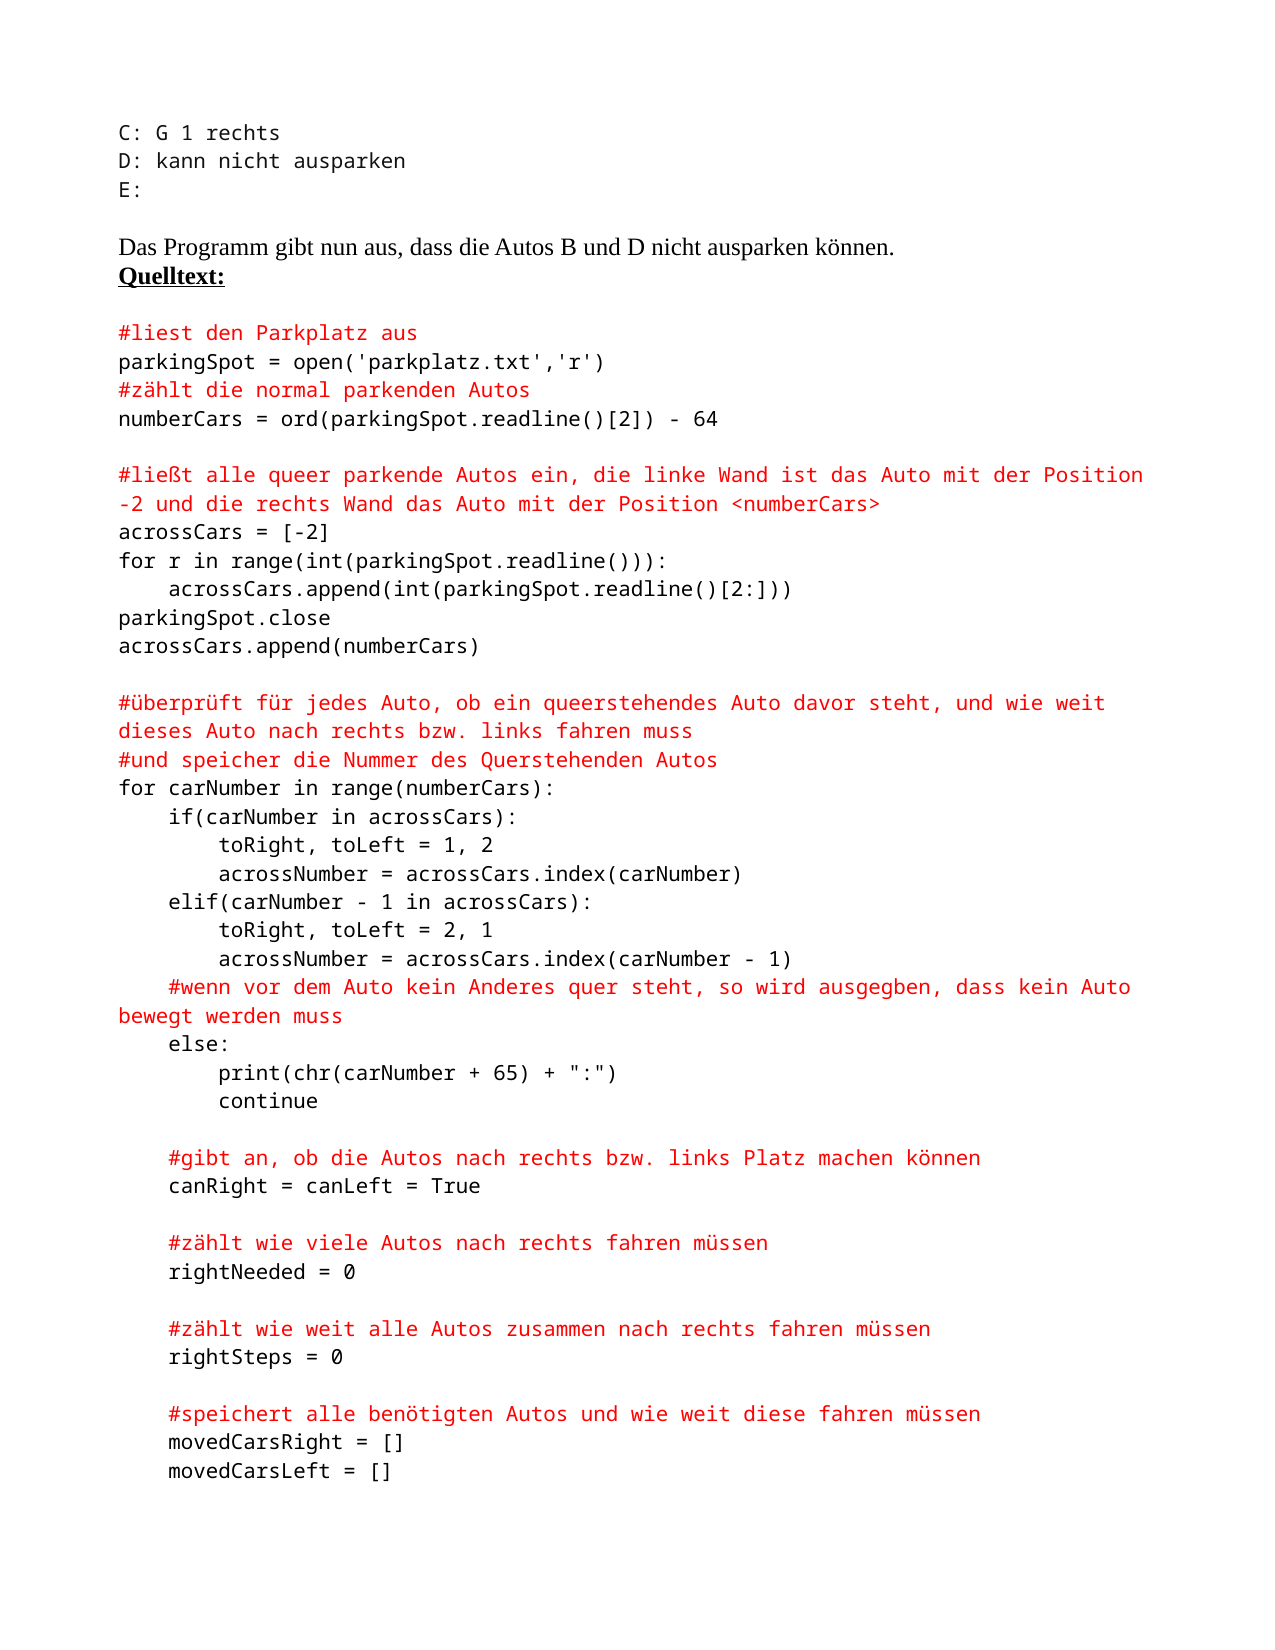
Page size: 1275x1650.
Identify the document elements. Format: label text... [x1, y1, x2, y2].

text Quelltext: [118, 261, 1157, 290]
text #gibt an, ob die Autos nach rechts bzw. links Platz machen können [118, 1143, 1157, 1172]
text #zählt die normal parkenden Autos [118, 375, 1157, 404]
text for carNumber in range(numberCars): [118, 773, 1157, 802]
text movedCarsLeft = [] [118, 1456, 1157, 1484]
text Das Programm gibt nun aus, dass die Autos B und D nicht ausparken können. [118, 232, 1157, 261]
text parkingSpot = open('parkplatz.txt','r') [118, 347, 1157, 375]
text else: [118, 1029, 1157, 1058]
text for r in range(int(parkingSpot.readline())): [118, 546, 1157, 574]
text elif(carNumber - 1 in acrossCars): [118, 887, 1157, 916]
text toRight, toLeft = 2, 1 [118, 916, 1157, 944]
text continue [118, 1086, 1157, 1115]
text numberCars = ord(parkingSpot.readline()[2]) - 64 [118, 404, 1157, 432]
text #zählt wie weit alle Autos zusammen nach rechts fahren müssen [118, 1314, 1157, 1342]
text acrossCars = [-2] [118, 517, 1157, 546]
text #überprüft für jedes Auto, ob ein queerstehendes Auto davor steht, und wie weit dieses Auto nach rechts bzw. links fahren muss [118, 688, 1157, 745]
text acrossNumber = acrossCars.index(carNumber - 1) [118, 944, 1157, 972]
text acrossCars.append(numberCars) [118, 631, 1157, 660]
text movedCarsRight = [] [118, 1427, 1157, 1456]
text #liest den Parkplatz aus [118, 318, 1157, 347]
text if(carNumber in acrossCars): [118, 802, 1157, 830]
text print(chr(carNumber + 65) + ":") [118, 1058, 1157, 1086]
text acrossNumber = acrossCars.index(carNumber) [118, 859, 1157, 887]
text #zählt wie viele Autos nach rechts fahren müssen [118, 1228, 1157, 1257]
text C: G 1 rechts [118, 118, 1157, 147]
text rightNeeded = 0 [118, 1257, 1157, 1285]
text parkingSpot.close [118, 603, 1157, 631]
text E: [118, 175, 1157, 203]
text canRight = canLeft = True [118, 1172, 1157, 1200]
text acrossCars.append(int(parkingSpot.readline()[2:])) [118, 574, 1157, 603]
text rightSteps = 0 [118, 1342, 1157, 1371]
text D: kann nicht ausparken [118, 147, 1157, 175]
text #ließt alle queer parkende Autos ein, die linke Wand ist das Auto mit der Position -2 und die rechts Wand das Auto mit der Position <numberCars> [118, 461, 1157, 517]
text #speichert alle benötigten Autos und wie weit diese fahren müssen [118, 1399, 1157, 1427]
text #wenn vor dem Auto kein Anderes quer steht, so wird ausgegben, dass kein Auto bewegt werden muss [118, 972, 1157, 1029]
text toRight, toLeft = 1, 2 [118, 830, 1157, 859]
text #und speicher die Nummer des Querstehenden Autos [118, 745, 1157, 773]
